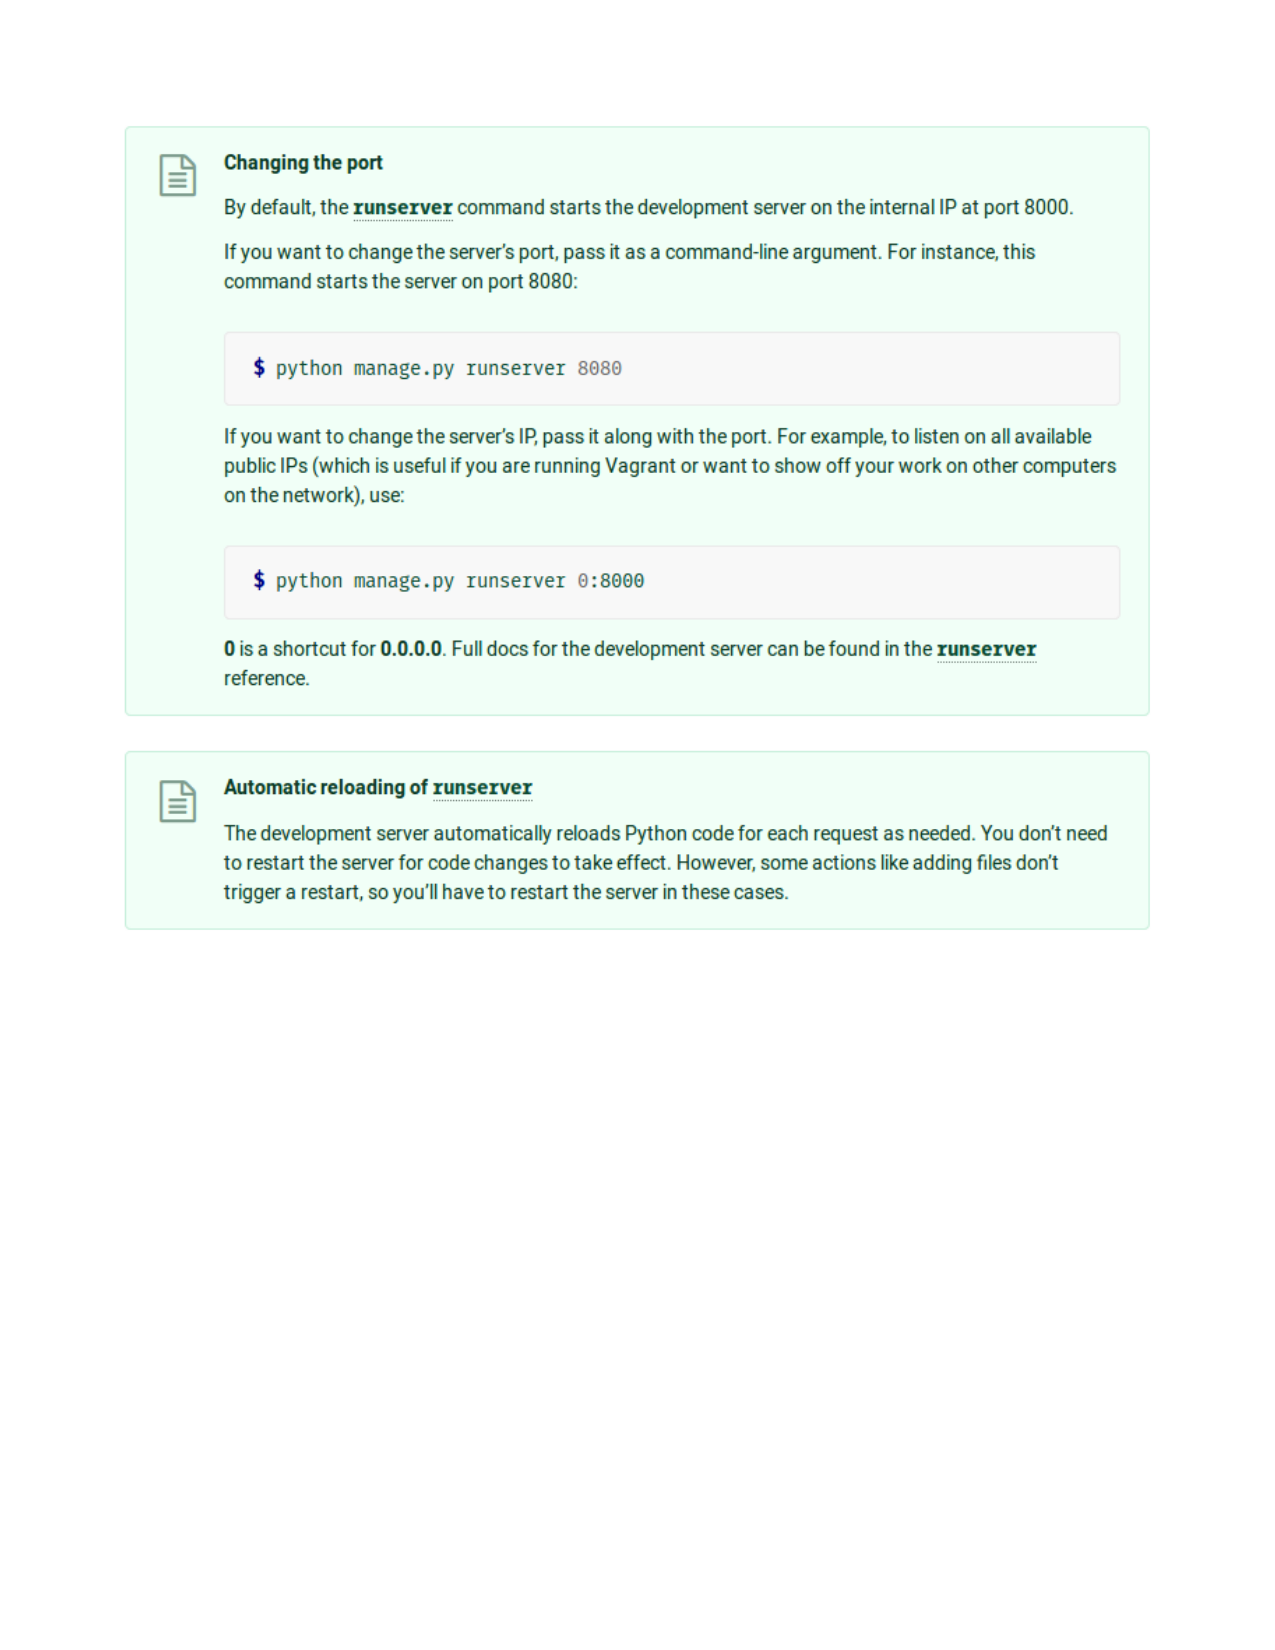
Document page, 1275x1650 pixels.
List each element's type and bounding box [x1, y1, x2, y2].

picture [118, 118, 1157, 937]
